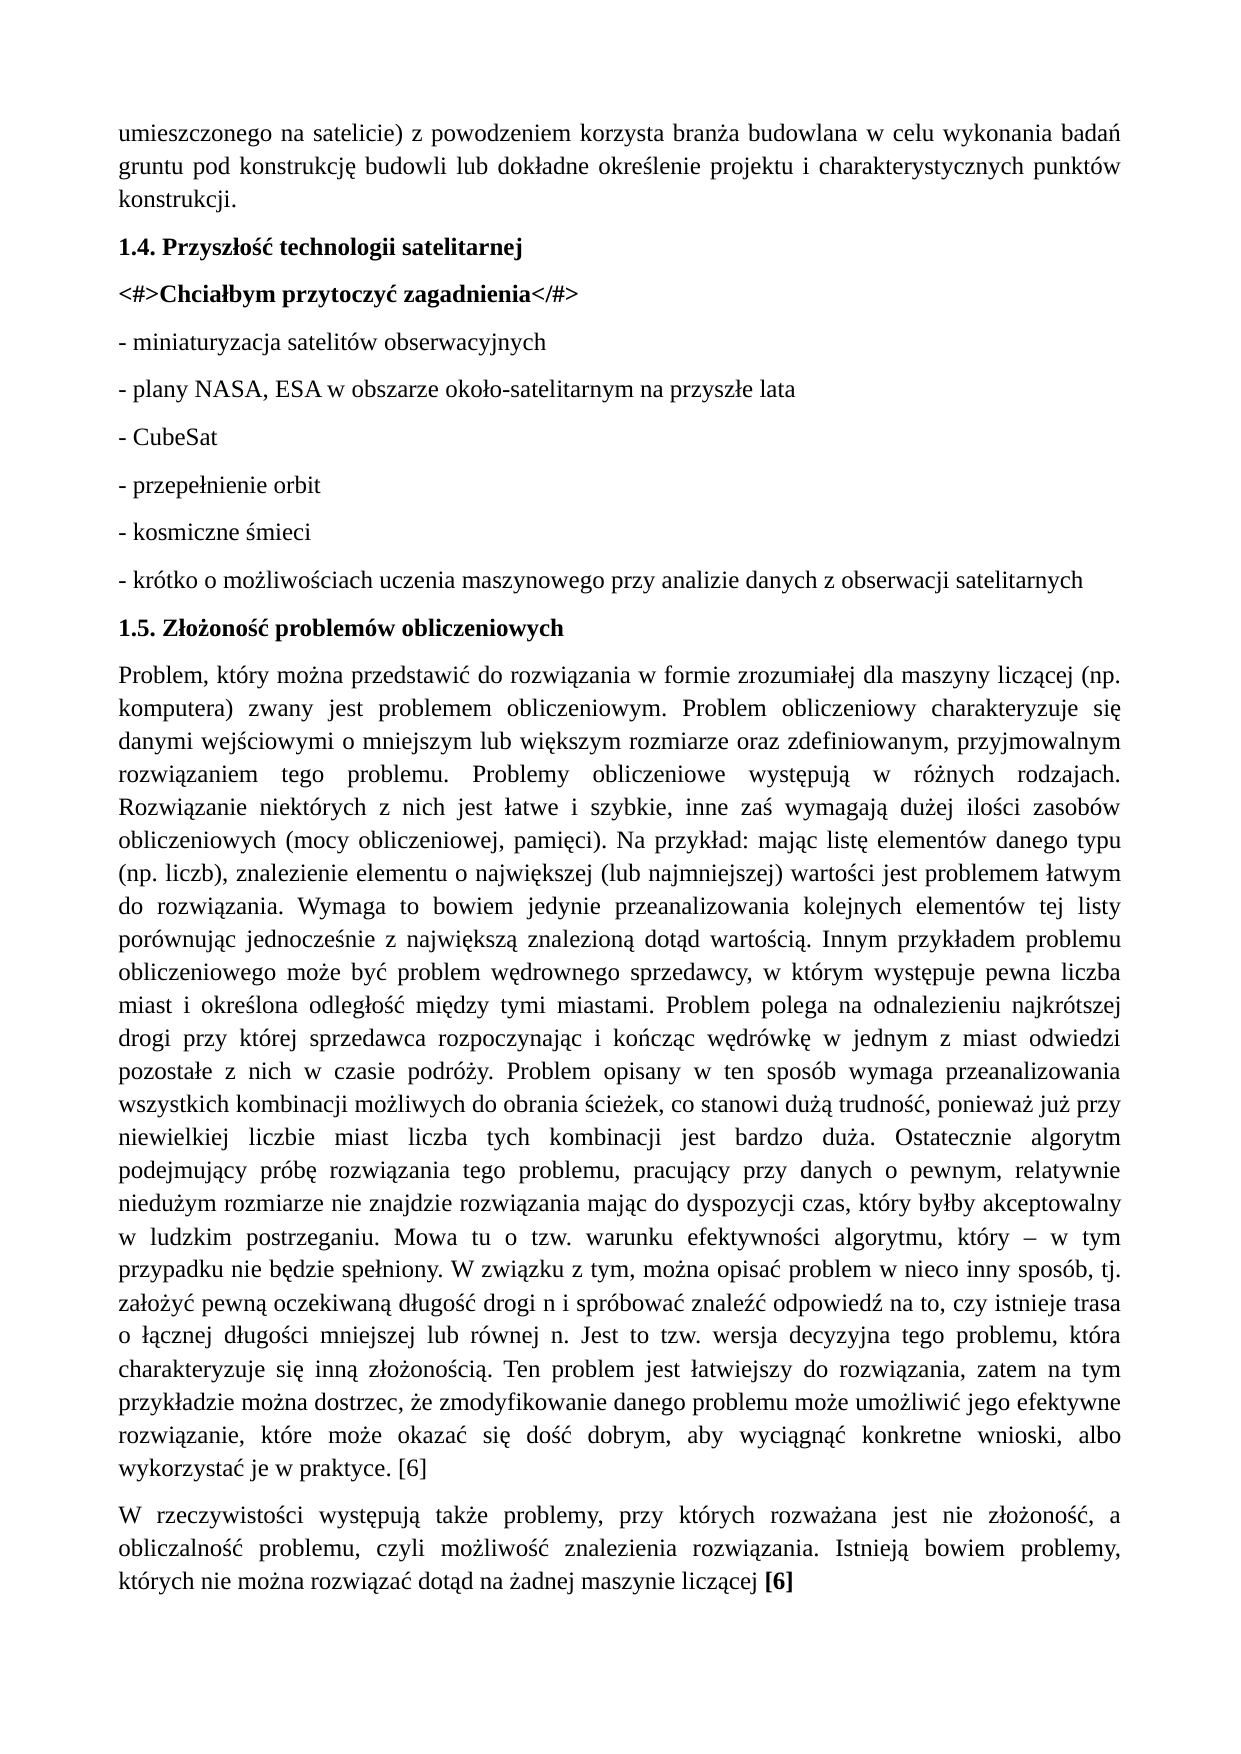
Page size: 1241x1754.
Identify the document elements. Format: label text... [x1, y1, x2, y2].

text - plany NASA, ESA w obszarze około-satelitarnym na przyszłe lata [118, 374, 1122, 403]
text - krótko o możliwościach uczenia maszynowego przy analizie danych z obserwacji satelitarnych [118, 565, 1122, 594]
text - CubeSat [118, 422, 1122, 451]
text umieszczonego na satelicie) z powodzeniem korzysta branża budowlana w celu wykonania badań gruntu pod konstrukcję budowli lub dokładne określenie projektu i charakterystycznych punktów konstrukcji. [118, 118, 1122, 213]
text - kosmiczne śmieci [118, 517, 1122, 546]
text 1.5. Złożoność problemów obliczeniowych [118, 613, 1122, 641]
text <#>Chciałbym przytoczyć zagadnienia</#> [118, 279, 1122, 308]
text W rzeczywistości występują także problemy, przy których rozważana jest nie złożoność, a obliczalność problemu, czyli możliwość znalezienia rozwiązania. Istnieją bowiem problemy, których nie można rozwiązać dotąd na żadnej maszynie liczącej [6] [118, 1500, 1122, 1595]
text Problem, który można przedstawić do rozwiązania w formie zrozumiałej dla maszyny liczącej (np. komputera) zwany jest problemem obliczeniowym. Problem obliczeniowy charakteryzuje się danymi wejściowymi o mniejszym lub większym rozmiarze oraz zdefiniowanym, przyjmowalnym rozwiązaniem tego problemu. Problemy obliczeniowe występują w różnych rodzajach. Rozwiązanie niektórych z nich jest łatwe i szybkie, inne zaś wymagają dużej ilości zasobów obliczeniowych (mocy obliczeniowej, pamięci). Na przykład: mając listę elementów danego typu (np. liczb), znalezienie elementu o największej (lub najmniejszej) wartości jest problemem łatwym do rozwiązania. Wymaga to bowiem jedynie przeanalizowania kolejnych elementów tej listy porównując jednocześnie z największą znalezioną dotąd wartością. Innym przykładem problemu obliczeniowego może być problem wędrownego sprzedawcy, w którym występuje pewna liczba miast i określona odległość między tymi miastami. Problem polega na odnalezieniu najkrótszej drogi przy której sprzedawca rozpoczynając i kończąc wędrówkę w jednym z miast odwiedzi pozostałe z nich w czasie podróży. Problem opisany w ten sposób wymaga przeanalizowania wszystkich kombinacji możliwych do obrania ścieżek, co stanowi dużą trudność, ponieważ już przy niewielkiej liczbie miast liczba tych kombinacji jest bardzo duża. Ostatecznie algorytm podejmujący próbę rozwiązania tego problemu, pracujący przy danych o pewnym, relatywnie niedużym rozmiarze nie znajdzie rozwiązania mając do dyspozycji czas, który byłby akceptowalny w ludzkim postrzeganiu. Mowa tu o tzw. warunku efektywności algorytmu, który – w tym przypadku nie będzie spełniony. W związku z tym, można opisać problem w nieco inny sposób, tj. założyć pewną oczekiwaną długość drogi n i spróbować znaleźć odpowiedź na to, czy istnieje trasa o łącznej długości mniejszej lub równej n. Jest to tzw. wersja decyzyjna tego problemu, która charakteryzuje się inną złożonością. Ten problem jest łatwiejszy do rozwiązania, zatem na tym przykładzie można dostrzec, że zmodyfikowanie danego problemu może umożliwić jego efektywne rozwiązanie, które może okazać się dość dobrym, aby wyciągnąć konkretne wnioski, albo wykorzystać je w praktyce. [6] [118, 660, 1122, 1481]
text 1.4. Przyszłość technologii satelitarnej [118, 232, 1122, 261]
text - miniaturyzacja satelitów obserwacyjnych [118, 327, 1122, 356]
text - przepełnienie orbit [118, 470, 1122, 498]
